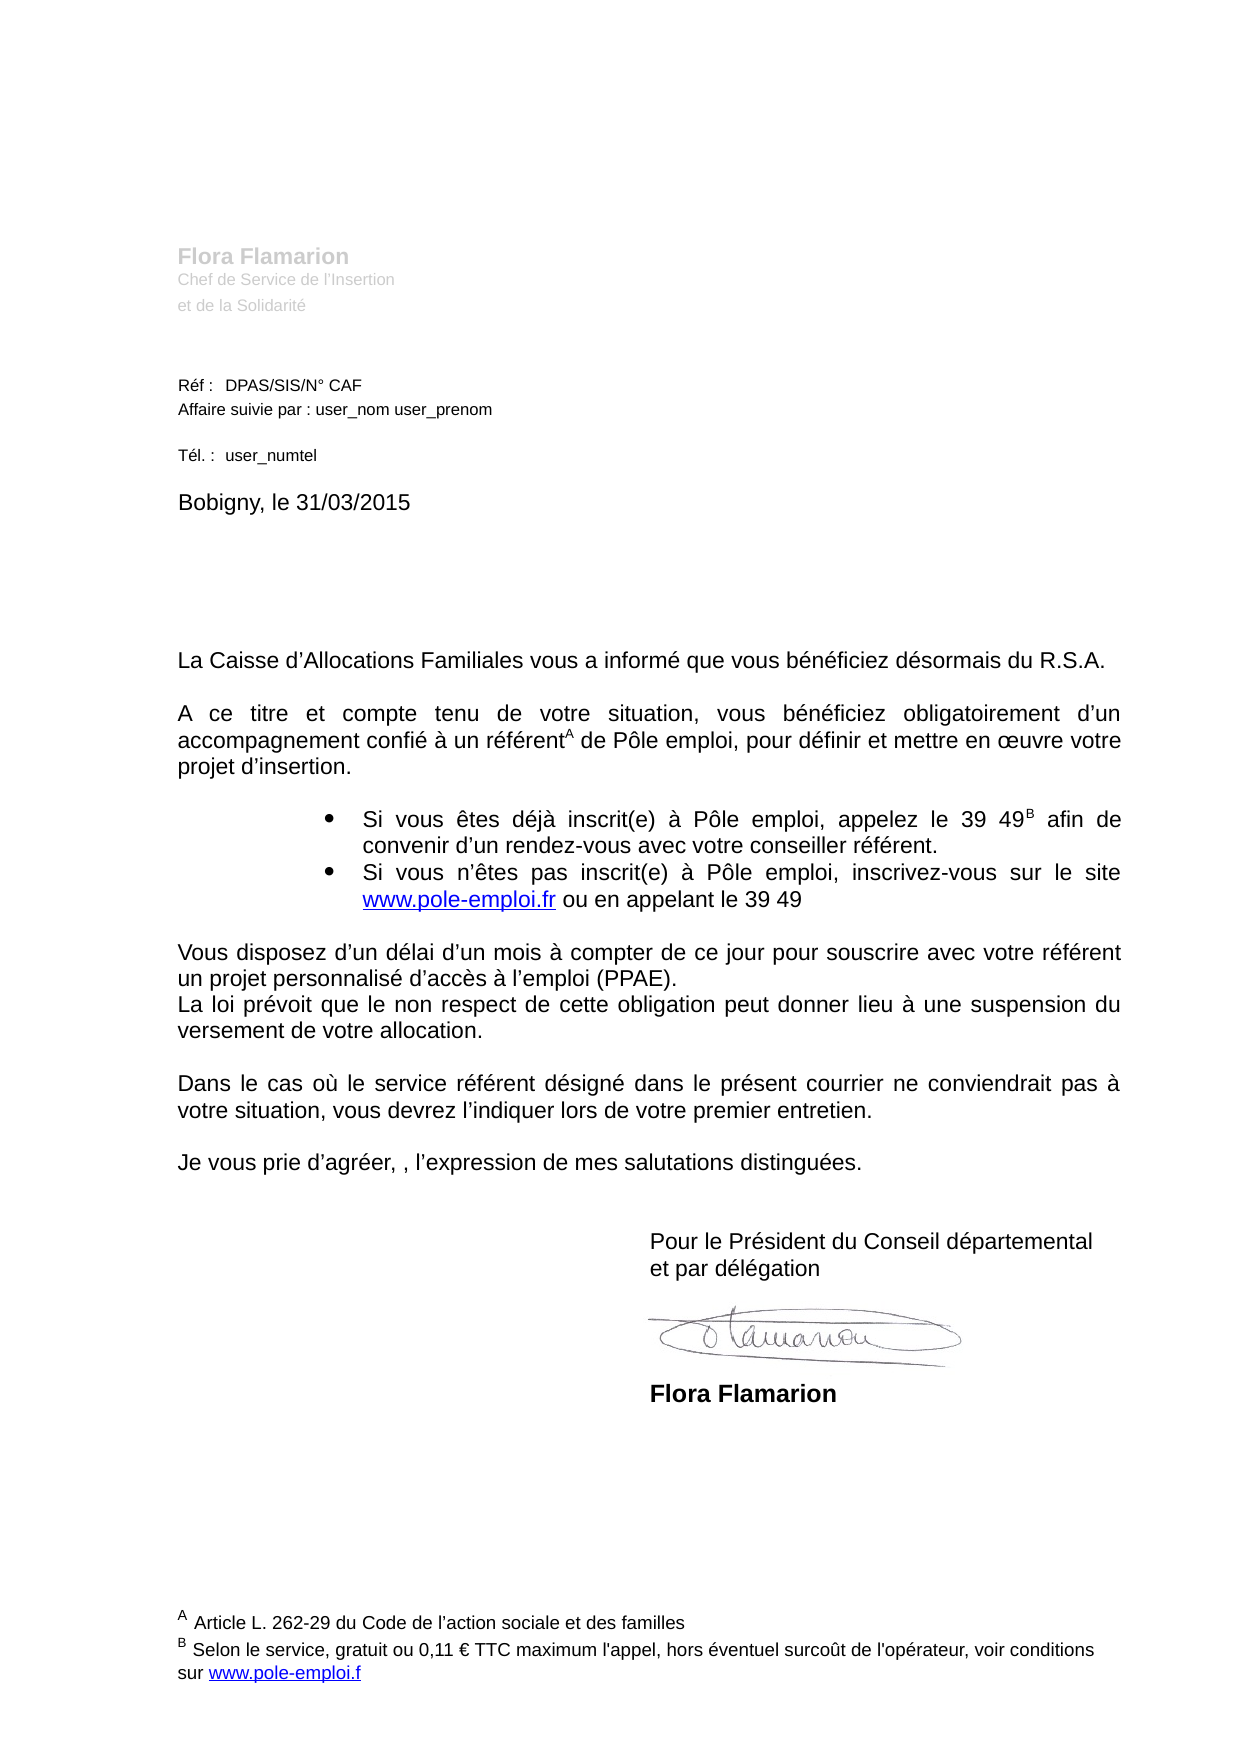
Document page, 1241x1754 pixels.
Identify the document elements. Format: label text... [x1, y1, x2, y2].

table_header [620, 321, 650, 489]
table_header [650, 321, 1123, 489]
picture [643, 1286, 965, 1379]
table_cell Tél. : [178, 443, 220, 466]
list Si vous êtes déjà inscrit(e) à Pôle emploi, appelez le 39 49B afin de convenir d’un rendez-vous avec votre conseiller référent. [325, 806, 1122, 859]
text Chef de Service de l’Insertion [177, 270, 1122, 289]
list Si vous n’êtes pas inscrit(e) à Pôle emploi, inscrivez-vous sur le site www.pole-emploi.fr ou en appelant le 39 49 [325, 859, 1122, 912]
text Pour le Président du Conseil départemental [649, 1228, 1122, 1255]
table_cell DPAS/SIS/N° CAF [220, 374, 620, 397]
text Flora Flamarion [649, 1281, 1122, 1408]
text La loi prévoit que le non respect de cette obligation peut donner lieu à une suspension du versement de votre allocation. [177, 991, 1122, 1044]
text Vous disposez d’un délai d’un mois à compter de ce jour pour souscrire avec votre référent un projet personnalisé d’accès à l’emploi (PPAE). [177, 938, 1122, 991]
text La Caisse d’Allocations Familiales vous a informé que vous bénéficiez désormais du R.S.A. [177, 647, 1122, 674]
table_cell user_nom user_prenom [315, 397, 620, 443]
table_cell [178, 466, 620, 489]
table_cell user_numtel [220, 443, 620, 466]
table_cell Réf : [178, 374, 220, 397]
table_cell Affaire suivie par : [178, 397, 315, 443]
text A ce titre et compte tenu de votre situation, vous bénéficiez obligatoirement d’un accompagnement confié à un référentA de Pôle emploi, pour définir et mettre en œuvre votre projet d’insertion. [177, 700, 1122, 779]
table_cell Bobigny, le 31/03/2015 [178, 489, 1123, 516]
text et par délégation [649, 1255, 1122, 1281]
text et de la Solidarité [177, 295, 1122, 314]
text Je vous prie d’agréer, , l’expression de mes salutations distinguées. [177, 1149, 1122, 1176]
text Flora Flamarion [177, 243, 1122, 270]
table_header [178, 321, 620, 373]
text Dans le cas où le service référent désigné dans le présent courrier ne conviendrait pas à votre situation, vous devrez l’indiquer lors de votre premier entretien. [177, 1070, 1122, 1123]
